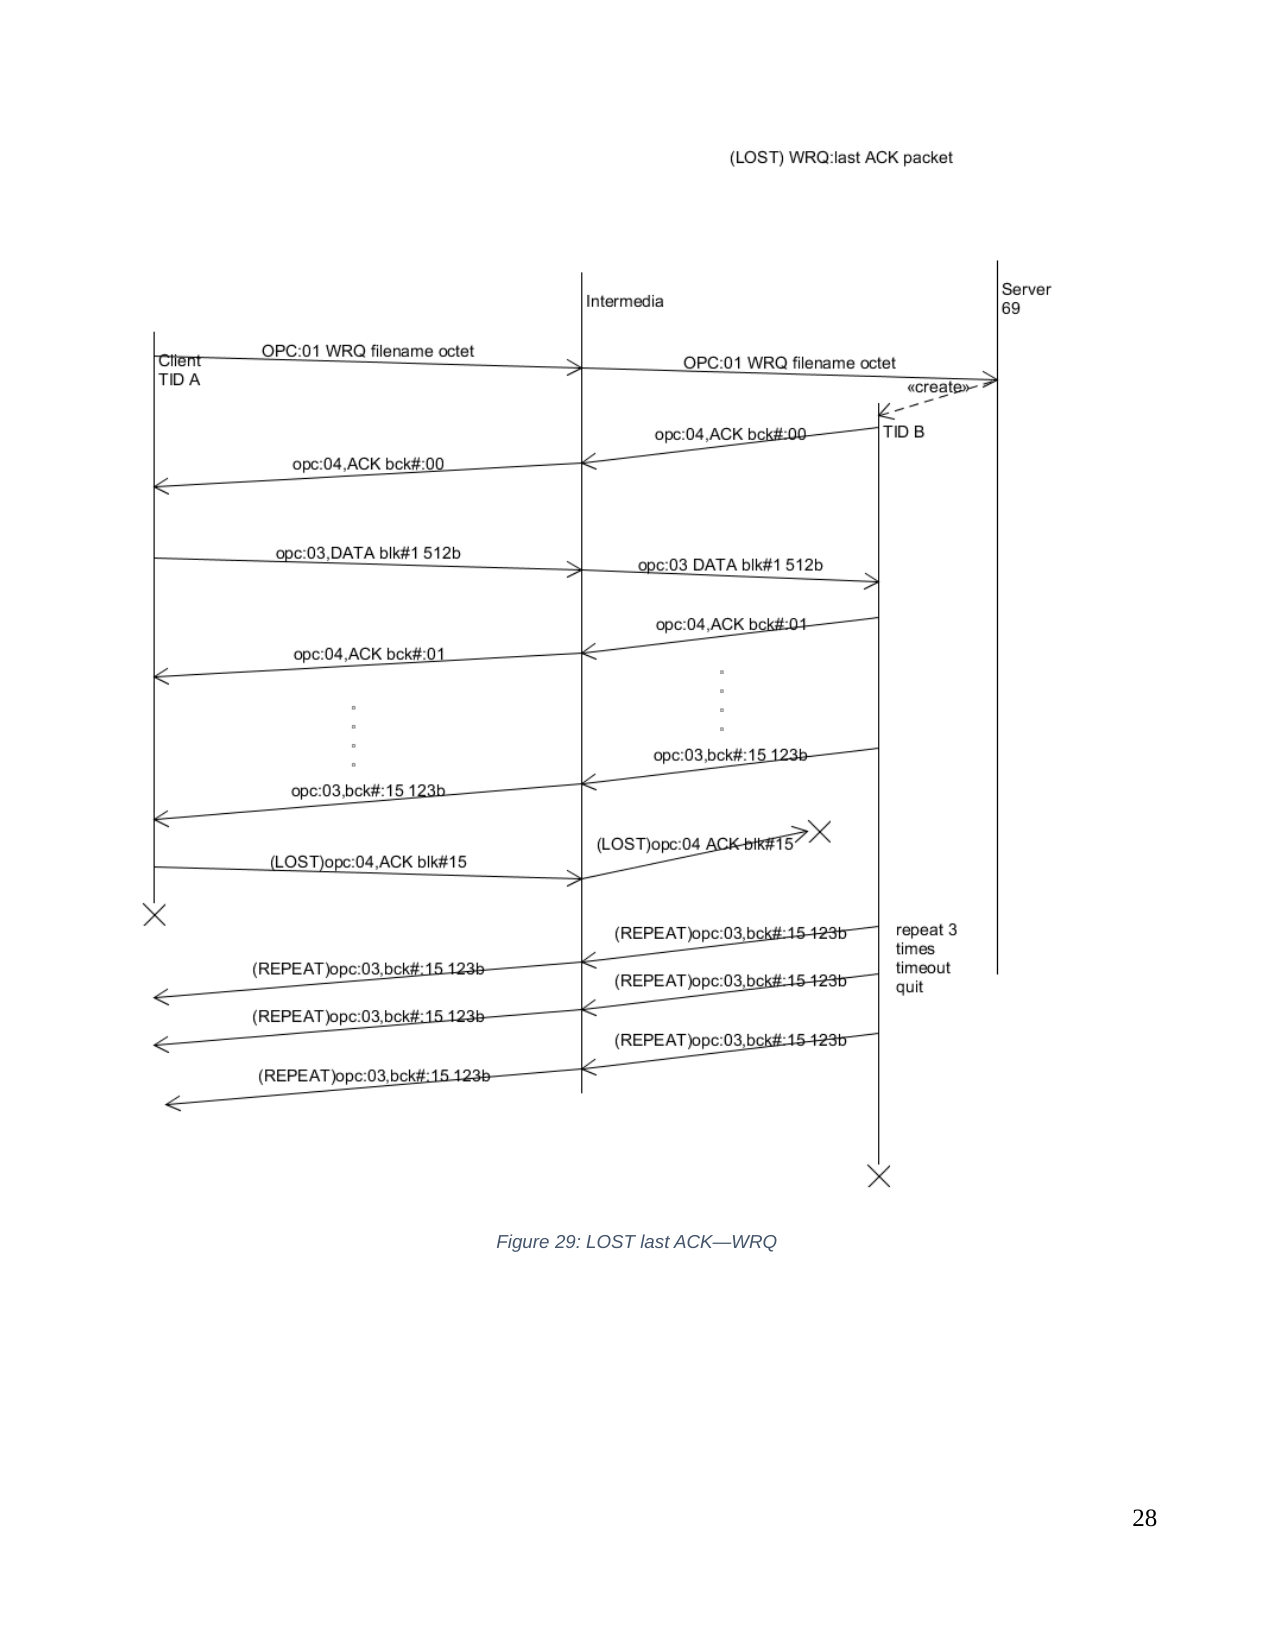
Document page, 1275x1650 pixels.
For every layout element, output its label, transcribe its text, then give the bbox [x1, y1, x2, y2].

picture [118, 118, 1092, 1211]
text Figure 29: LOST last ACK—WRQ [118, 1231, 1157, 1252]
